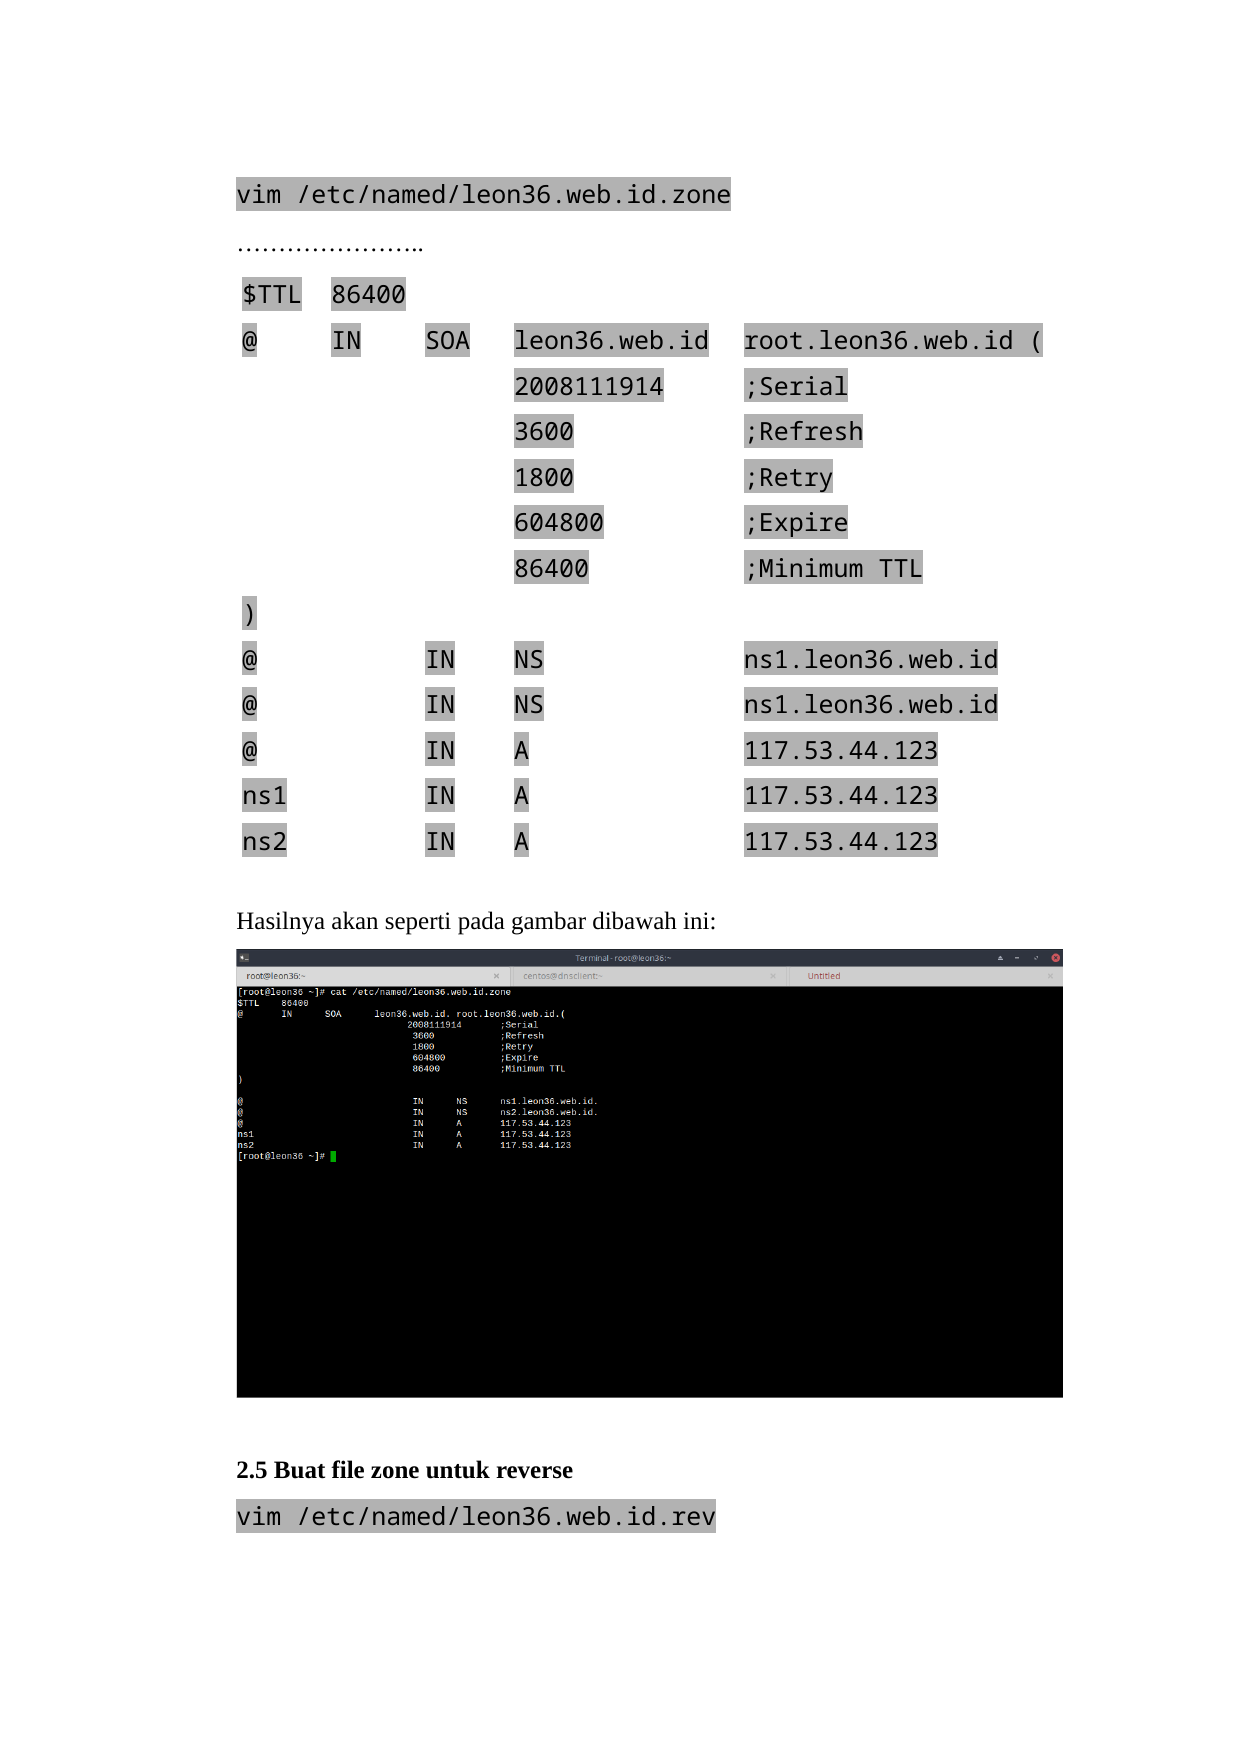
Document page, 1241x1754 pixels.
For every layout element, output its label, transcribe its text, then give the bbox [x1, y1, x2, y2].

table_cell IN [419, 681, 508, 727]
table_cell [236, 545, 325, 590]
table_cell 2008111914 [508, 363, 738, 408]
table_header $TTL [236, 271, 325, 317]
table_cell [419, 363, 508, 408]
table_cell IN [419, 636, 508, 681]
table_cell 117.53.44.123 [738, 727, 1063, 772]
table_header [738, 271, 1063, 317]
table_cell 1800 [508, 454, 738, 499]
table_cell [419, 590, 508, 636]
table_cell [325, 545, 419, 590]
table_cell ;Retry [738, 454, 1063, 499]
table_cell [419, 454, 508, 499]
table_cell [236, 454, 325, 499]
table_cell ns2 [236, 818, 325, 863]
table_cell 604800 [508, 499, 738, 544]
table_cell leon36.web.id [508, 317, 738, 362]
table_cell NS [508, 681, 738, 727]
table_cell 86400 [508, 545, 738, 590]
table_cell [236, 363, 325, 408]
table_cell [325, 818, 419, 863]
table_cell @ [236, 636, 325, 681]
table_cell ns1.leon36.web.id [738, 681, 1063, 727]
table_cell [419, 499, 508, 544]
table_cell IN [419, 727, 508, 772]
table_cell SOA [419, 317, 508, 362]
table_cell root.leon36.web.id ( [738, 317, 1063, 362]
table_cell [325, 454, 419, 499]
text vim /etc/named/leon36.web.id.zone [731, 177, 1063, 211]
text vim /etc/named/leon36.web.id.rev [236, 1498, 1063, 1533]
table_cell 117.53.44.123 [738, 772, 1063, 818]
table_cell [508, 590, 738, 636]
table_cell IN [419, 772, 508, 818]
text Hasilnya akan seperti pada gambar dibawah ini: [236, 906, 1063, 935]
text ………………….. [236, 228, 1063, 257]
table_cell [325, 636, 419, 681]
table_cell A [508, 772, 738, 818]
table_cell [325, 681, 419, 727]
table_cell [325, 499, 419, 544]
table_cell 3600 [508, 408, 738, 453]
table_cell [325, 772, 419, 818]
table_header [419, 271, 508, 317]
picture [236, 949, 1063, 1398]
table_cell ;Serial [738, 363, 1063, 408]
table_cell [325, 408, 419, 453]
table_cell [325, 363, 419, 408]
table_cell [236, 408, 325, 453]
table_cell @ [236, 317, 325, 362]
table_cell ;Expire [738, 499, 1063, 544]
table_header [508, 271, 738, 317]
table_cell @ [236, 681, 325, 727]
table_cell [325, 727, 419, 772]
table_cell A [508, 727, 738, 772]
table_cell NS [508, 636, 738, 681]
table_cell IN [419, 818, 508, 863]
table_cell @ [236, 727, 325, 772]
table_cell [738, 590, 1063, 636]
table_cell ;Refresh [738, 408, 1063, 453]
table_cell [419, 545, 508, 590]
table_header 86400 [325, 271, 419, 317]
table_cell ns1 [236, 772, 325, 818]
table_cell IN [325, 317, 419, 362]
table_cell ns1.leon36.web.id [738, 636, 1063, 681]
table_cell 117.53.44.123 [738, 818, 1063, 863]
table_cell [419, 408, 508, 453]
text 2.5 Buat file zone untuk reverse [236, 1455, 1063, 1484]
table_cell [236, 499, 325, 544]
table_cell ) [236, 590, 325, 636]
table_cell A [508, 818, 738, 863]
table_cell [325, 590, 419, 636]
table_cell ;Minimum TTL [738, 545, 1063, 590]
